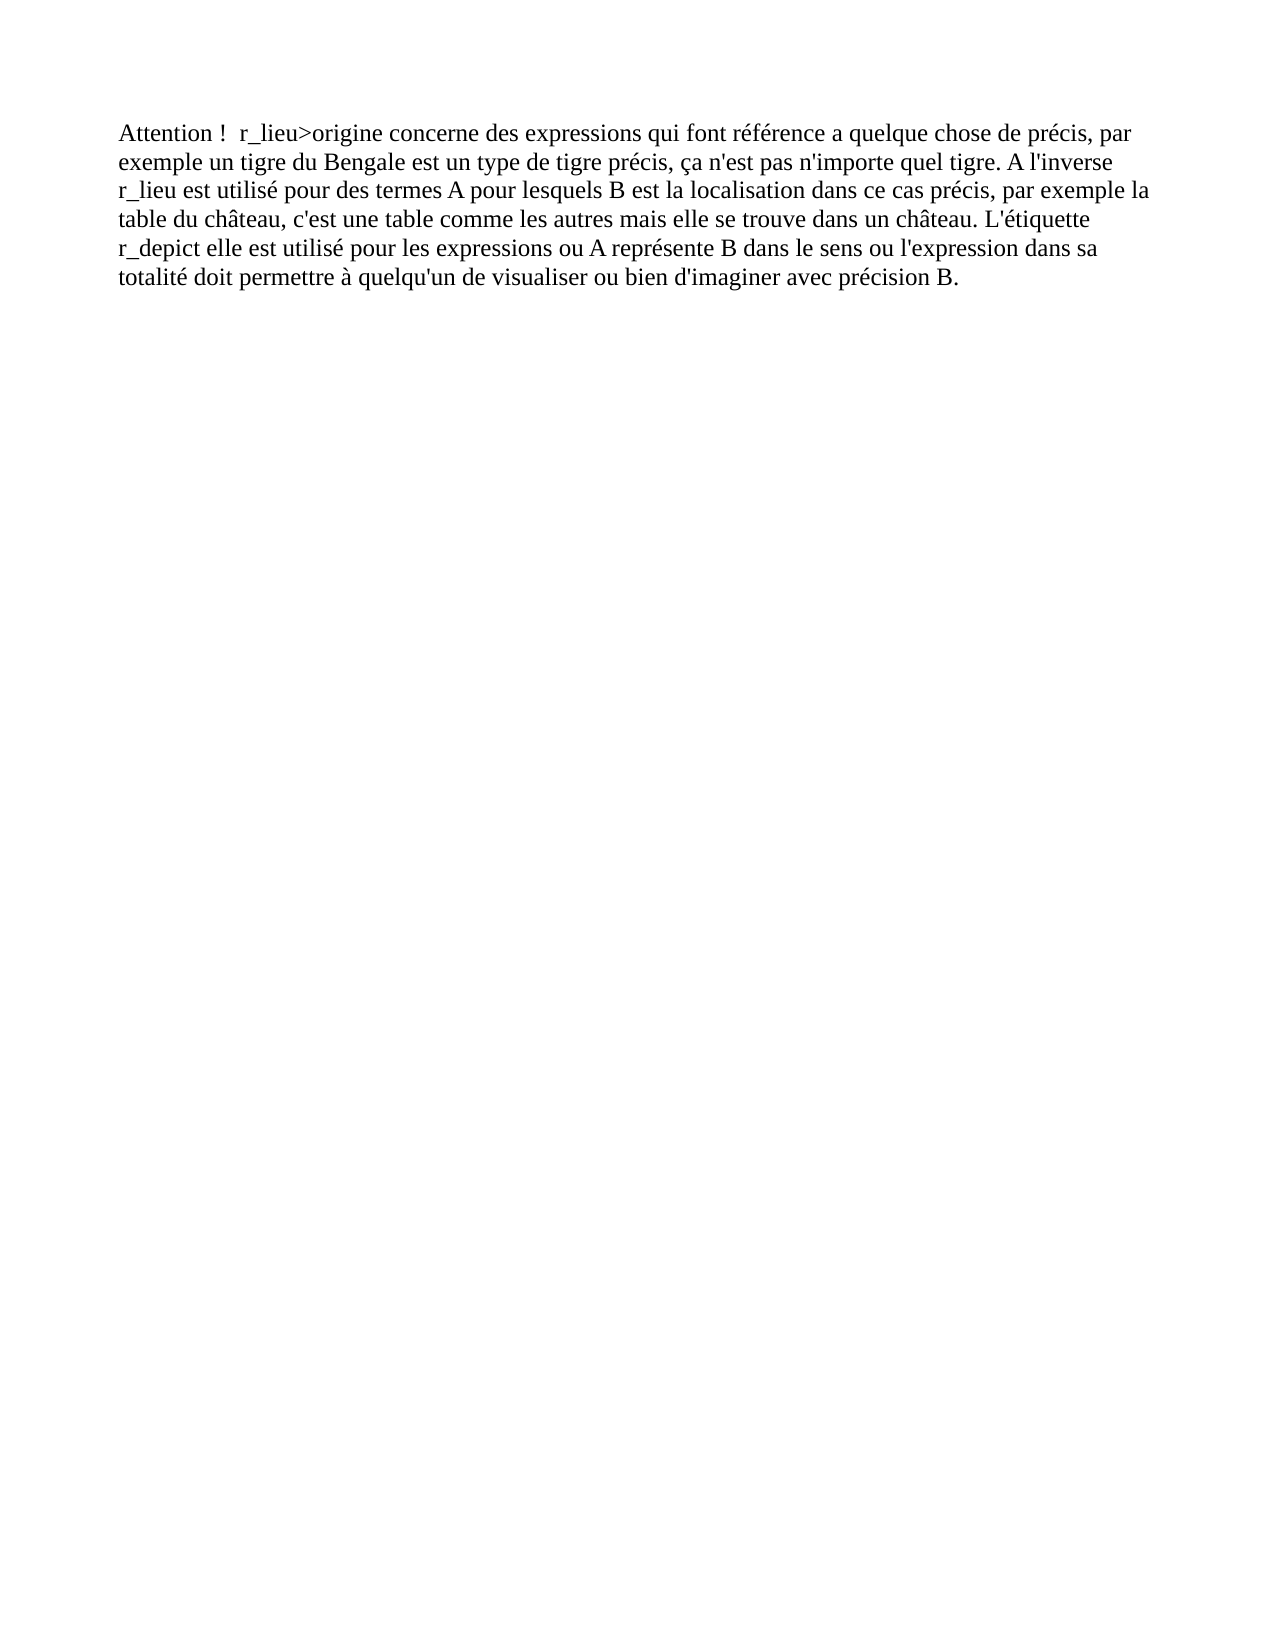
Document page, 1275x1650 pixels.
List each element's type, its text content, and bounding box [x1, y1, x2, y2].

text Attention ! r_lieu>origine concerne des expressions qui font référence a quelque chose de précis, par exemple un tigre du Bengale est un type de tigre précis, ça n'est pas n'importe quel tigre. A l'inverse r_lieu est utilisé pour des termes A pour lesquels B est la localisation dans ce cas précis, par exemple la table du château, c'est une table comme les autres mais elle se trouve dans un château. L'étiquette r_depict elle est utilisé pour les expressions ou A représente B dans le sens ou l'expression dans sa totalité doit permettre à quelqu'un de visualiser ou bien d'imaginer avec précision B. [118, 118, 1157, 291]
